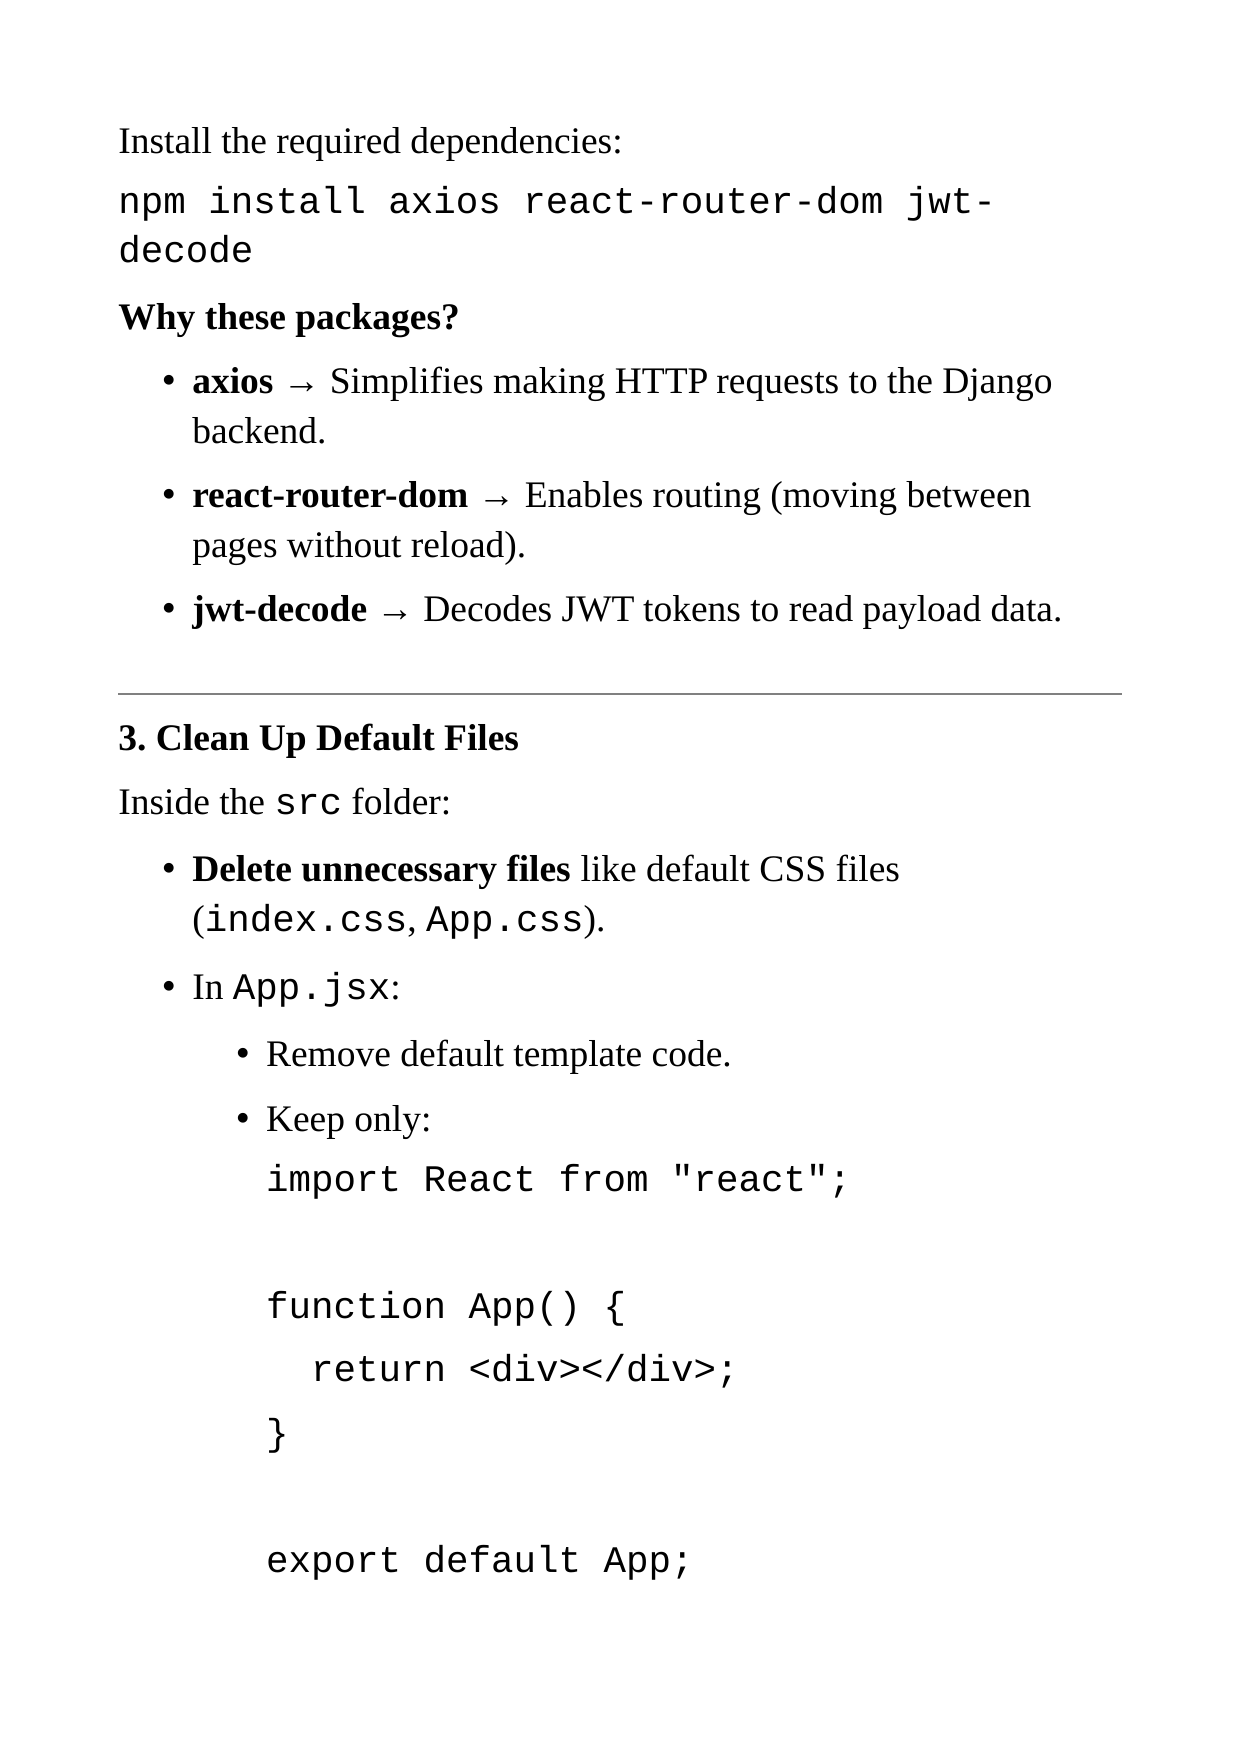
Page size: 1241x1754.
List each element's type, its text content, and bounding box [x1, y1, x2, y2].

list } [236, 1414, 1122, 1456]
text Inside the src folder: [118, 779, 1122, 825]
list import React from "react"; [236, 1160, 1122, 1203]
list react-router-dom → Enables routing (moving between pages without reload). [162, 472, 1122, 565]
list In App.jsx: [162, 964, 1122, 1010]
subtitle 3. Clean Up Default Files [118, 715, 1122, 758]
text Install the required dependencies: [118, 118, 1122, 161]
list Remove default template code. [236, 1032, 1122, 1075]
list Keep only: [236, 1096, 1122, 1139]
subtitle Why these packages? [118, 294, 1122, 338]
text npm install axios react-router-dom jwt-decode [118, 182, 1122, 274]
list return <div></div>; [236, 1351, 1122, 1393]
list axios → Simplifies making HTTP requests to the Django backend. [162, 359, 1122, 451]
list Delete unnecessary files like default CSS files (index.css, App.css). [162, 847, 1122, 943]
list export default App; [236, 1541, 1122, 1583]
list jwt-decode → Decodes JWT tokens to read payload data. [162, 586, 1122, 629]
list function App() { [236, 1287, 1122, 1329]
